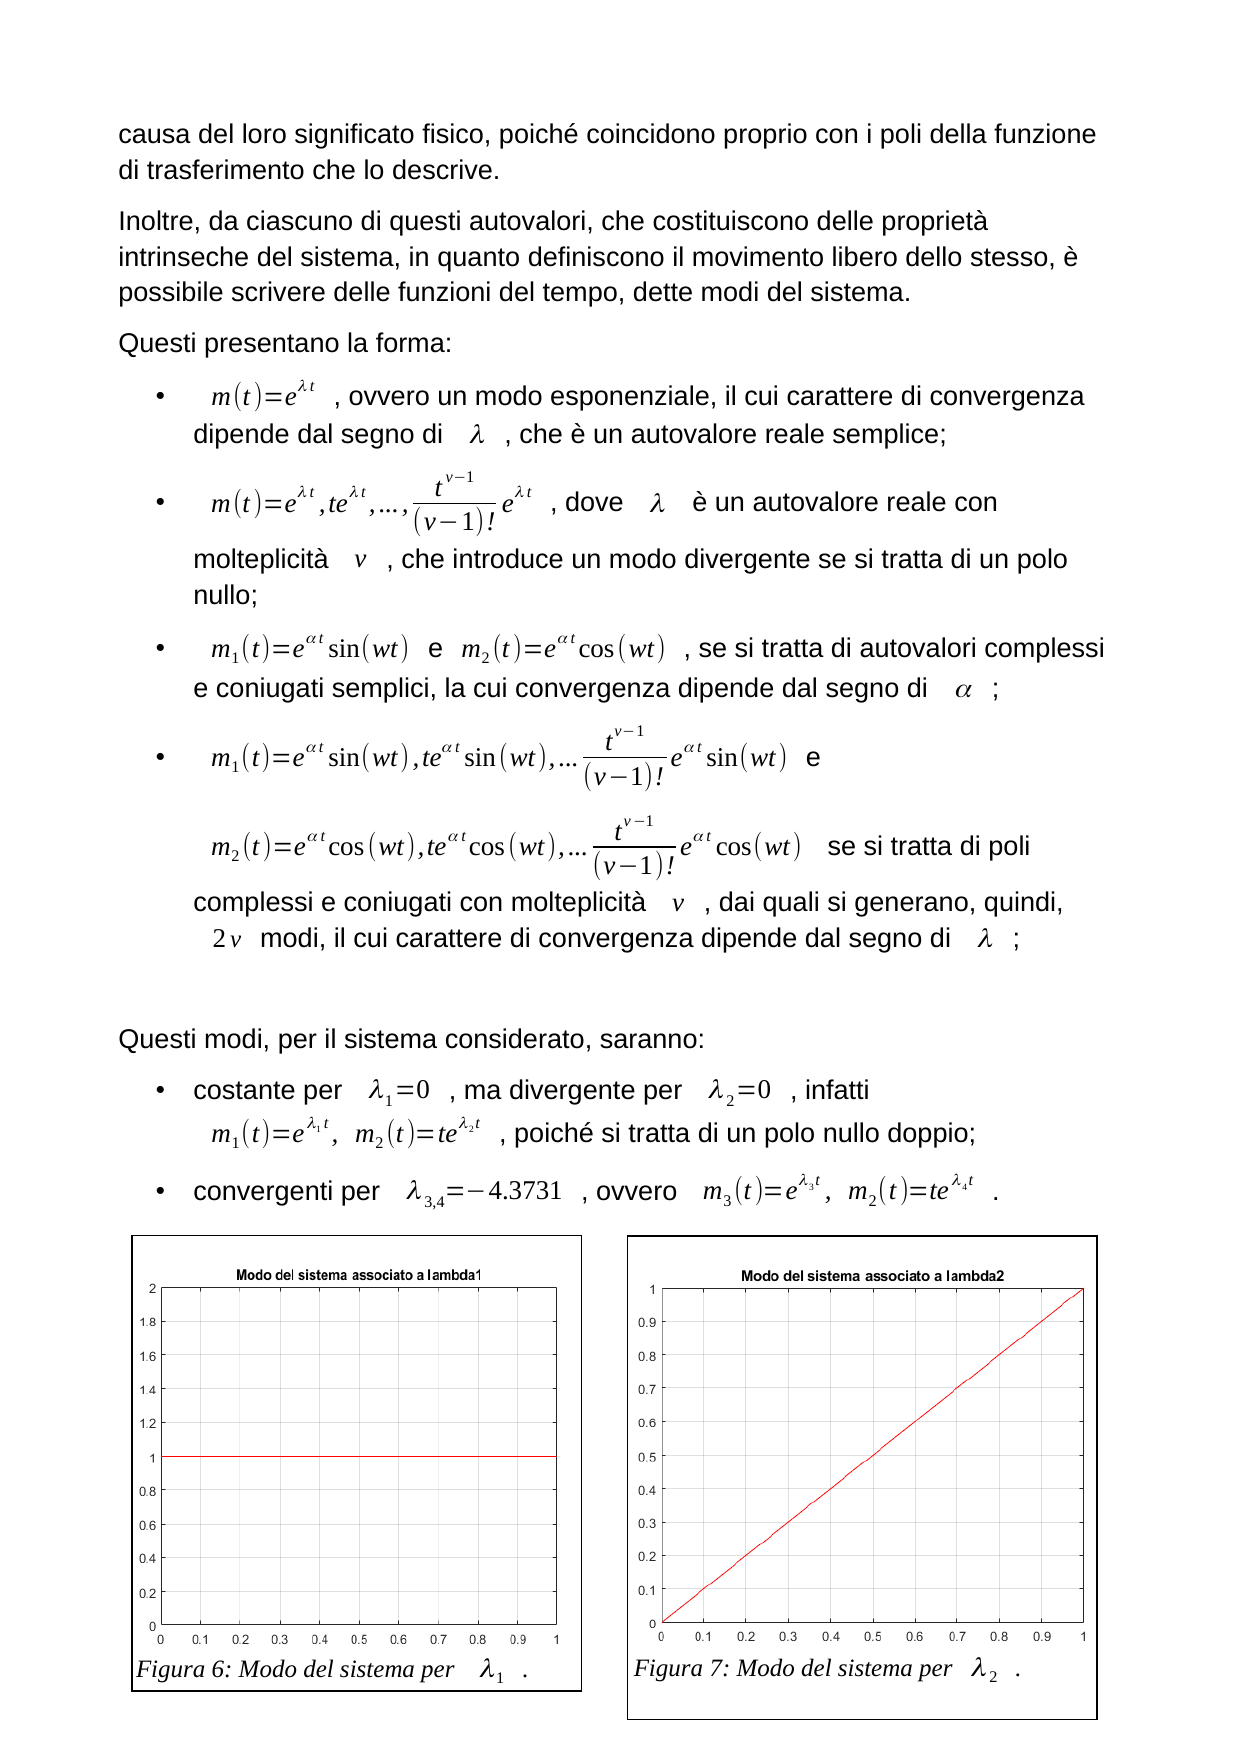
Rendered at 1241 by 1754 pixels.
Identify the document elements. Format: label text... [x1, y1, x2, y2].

text Inoltre, da ciascuno di questi autovalori, che costituiscono delle proprietà intrinseche del sistema, in quanto definiscono il movimento libero dello stesso, è possibile scrivere delle funzioni del tempo, dette modi del sistema. [118, 204, 1122, 308]
list , dove è un autovalore reale con molteplicità , che introduce un modo divergente se si tratta di un polo nullo; [156, 468, 1122, 610]
text Questi presentano la forma: [118, 327, 1122, 358]
text causa del loro significato fisico, poiché coincidono proprio con i poli della funzione di trasferimento che lo descrive. [118, 118, 1122, 185]
list costante per , ma divergente per , infatti, poiché si tratta di un polo nullo doppio; [156, 1074, 1122, 1152]
picture [633, 1265, 1091, 1648]
list e, se si tratta di autovalori complessi e coniugati semplici, la cui convergenza dipende dal segno di ; [156, 629, 1122, 703]
list convergenti per , ovvero . [156, 1172, 1122, 1210]
list , ovvero un modo esponenziale, il cui carattere di convergenza dipende dal segno di , che è un autovalore reale semplice; [156, 377, 1122, 449]
list e [156, 722, 1122, 792]
text Questi modi, per il sistema considerato, saranno: [118, 1023, 1122, 1055]
text Figura 7: Modo del sistema per. [633, 1648, 1091, 1686]
list se si tratta di poli complessi e coniugati con molteplicità , dai quali si generano, quindi, modi, il cui carattere di convergenza dipende dal segno di ; [156, 812, 1122, 954]
picture [135, 1264, 565, 1655]
text Figura 6: Modo del sistema per . [136, 1264, 578, 1687]
